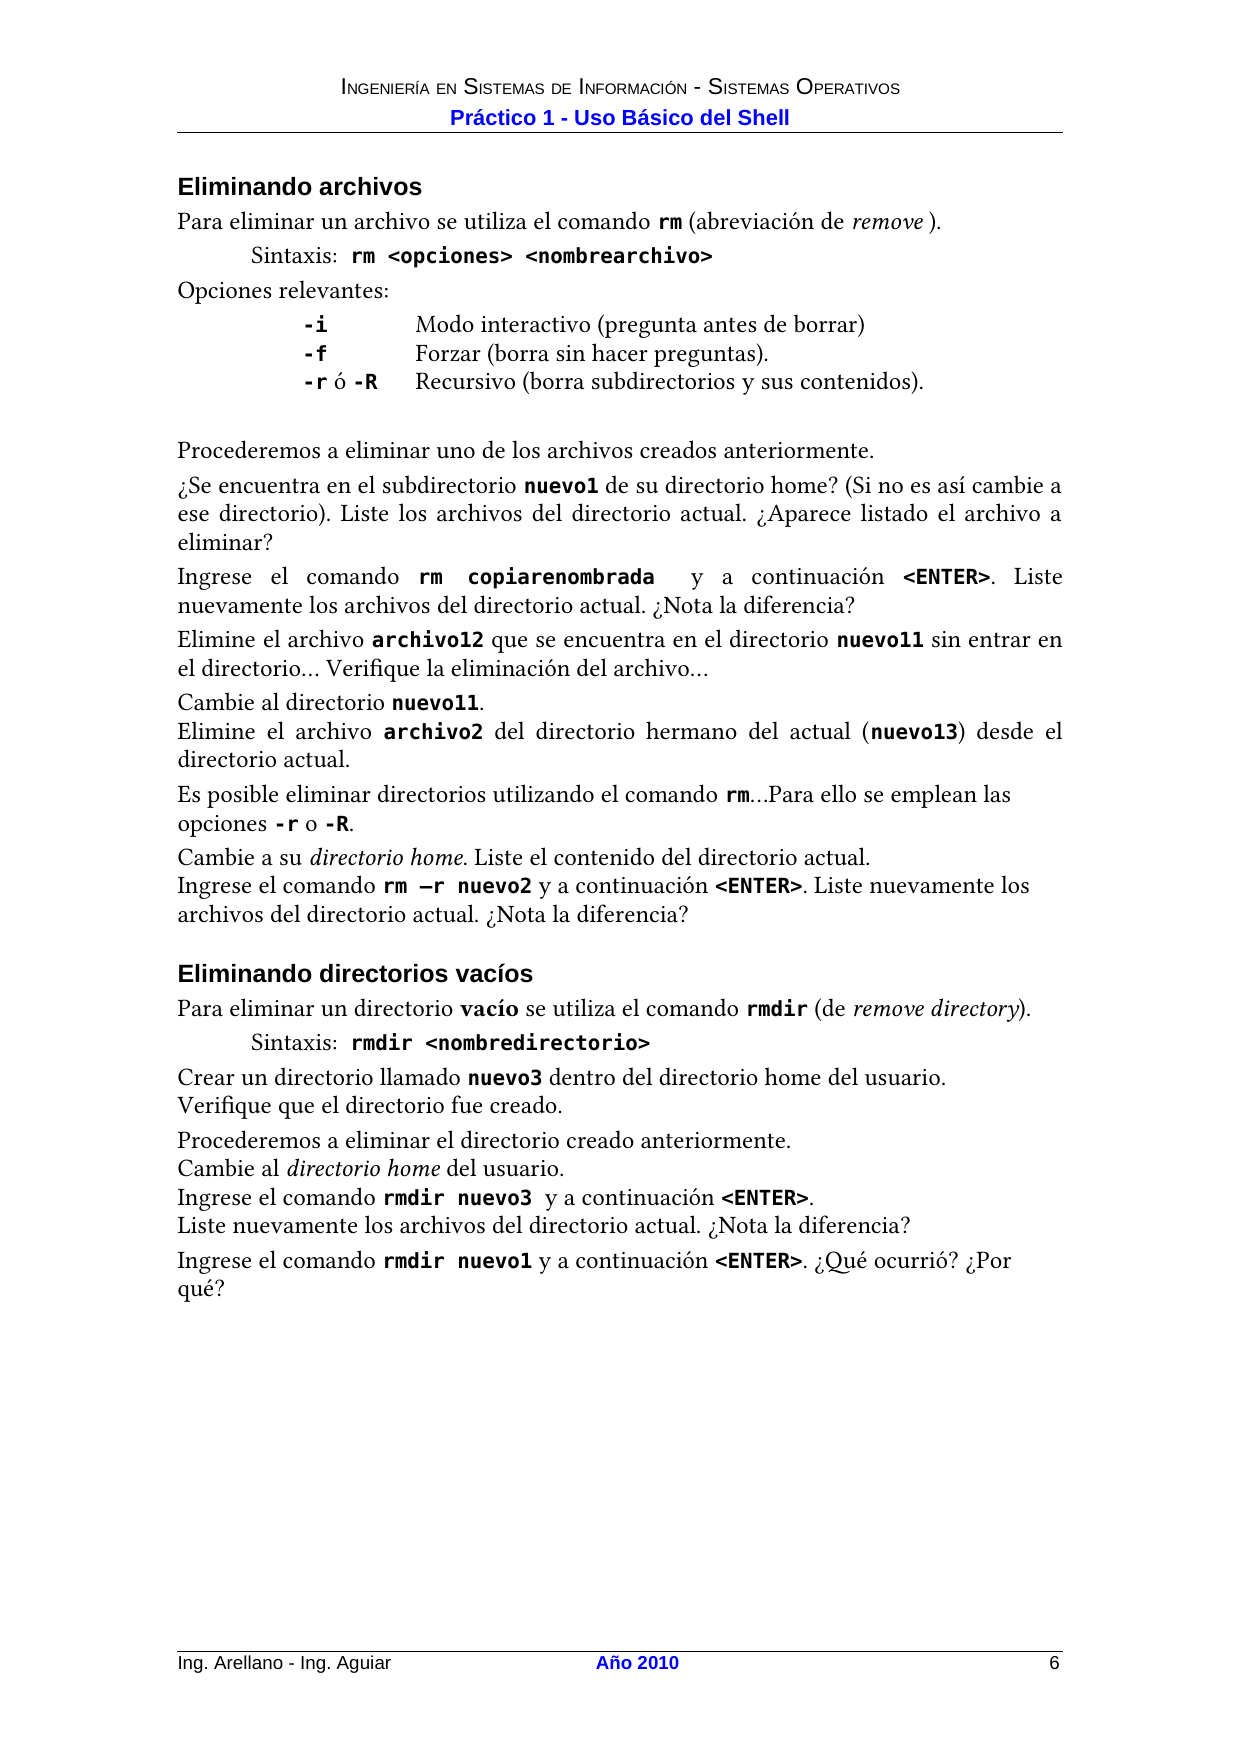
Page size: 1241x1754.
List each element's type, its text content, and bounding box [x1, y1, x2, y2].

text -i Modo interactivo (pregunta antes de borrar) -f Forzar (borra sin hacer preguntas). -r ó -R Recursivo (borra subdirectorios y sus contenidos). [177, 310, 1063, 396]
text Es posible eliminar directorios utilizando el comando rm...Para ello se emplean las opciones -r o -R. [177, 780, 1063, 837]
text ¿Se encuentra en el subdirectorio nuevo1 de su directorio home? (Si no es así cambie a ese directorio). Liste los archivos del directorio actual. ¿Aparece listado el archivo a eliminar? [177, 471, 1063, 557]
text Sintaxis: rm <opciones> <nombrearchivo> [177, 241, 1063, 270]
text Elimine el archivo archivo12 que se encuentra en el directorio nuevo11 sin entrar en el directorio... Verifique la eliminación del archivo... [177, 626, 1063, 683]
text Para eliminar un archivo se utiliza el comando rm (abreviación de remove ). [177, 207, 1063, 236]
text Ingrese el comando rmdir nuevo1 y a continuación <ENTER>. ¿Qué ocurrió? ¿Por qué? [177, 1246, 1063, 1303]
text Opciones relevantes: [177, 276, 1063, 304]
text Ingrese el comando rm copiarenombrada y a continuación <ENTER>. Liste nuevamente los archivos del directorio actual. ¿Nota la diferencia? [177, 562, 1063, 619]
subtitle Eliminando archivos [177, 173, 1063, 201]
text Cambie a su directorio home. Liste el contenido del directorio actual. Ingrese el comando rm –r nuevo2 y a continuación <ENTER>. Liste nuevamente los archivos del directorio actual. ¿Nota la diferencia? [177, 843, 1063, 929]
text Cambie al directorio nuevo11. Elimine el archivo archivo2 del directorio hermano del actual (nuevo13) desde el directorio actual. [177, 688, 1063, 774]
text Para eliminar un directorio vacío se utiliza el comando rmdir (de remove directory). [177, 994, 1063, 1022]
text Procederemos a eliminar uno de los archivos creados anteriormente. [177, 436, 1063, 465]
text Sintaxis: rmdir <nombredirectorio> [177, 1028, 1063, 1057]
subtitle Eliminando directorios vacíos [177, 960, 1063, 988]
text Procederemos a eliminar el directorio creado anteriormente. Cambie al directorio home del usuario. Ingrese el comando rmdir nuevo3 y a continuación <ENTER>. Liste nuevamente los archivos del directorio actual. ¿Nota la diferencia? [177, 1126, 1063, 1240]
text Crear un directorio llamado nuevo3 dentro del directorio home del usuario. Verifique que el directorio fue creado. [177, 1063, 1063, 1120]
